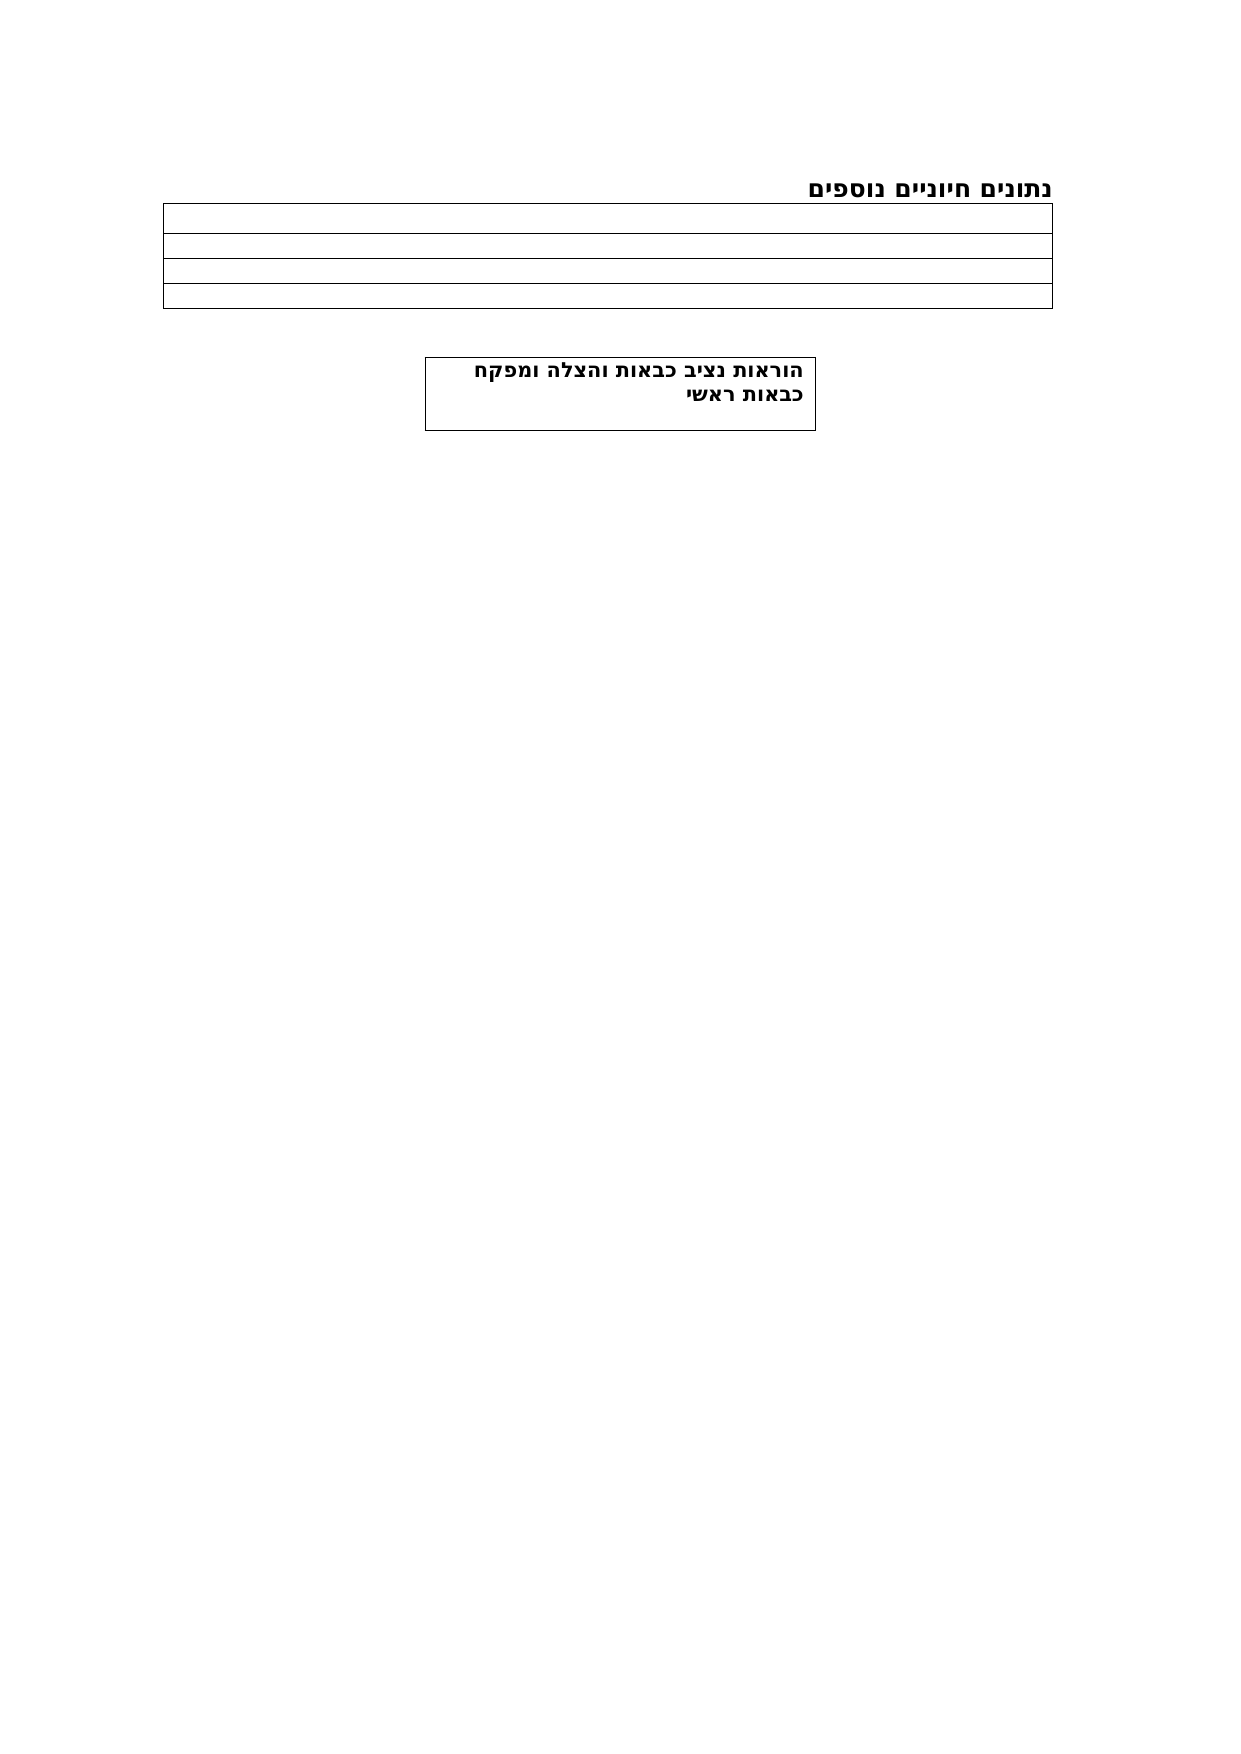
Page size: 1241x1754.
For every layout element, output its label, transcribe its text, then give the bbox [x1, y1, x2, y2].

text נתונים חיוניים נוספים [187, 174, 1053, 203]
table_cell [164, 259, 1052, 283]
table_header הוראות נציב כבאות והצלה ומפקח כבאות ראשי [426, 358, 815, 430]
table_cell [164, 234, 1052, 258]
table_cell [164, 284, 1052, 308]
table_header [164, 204, 1052, 233]
